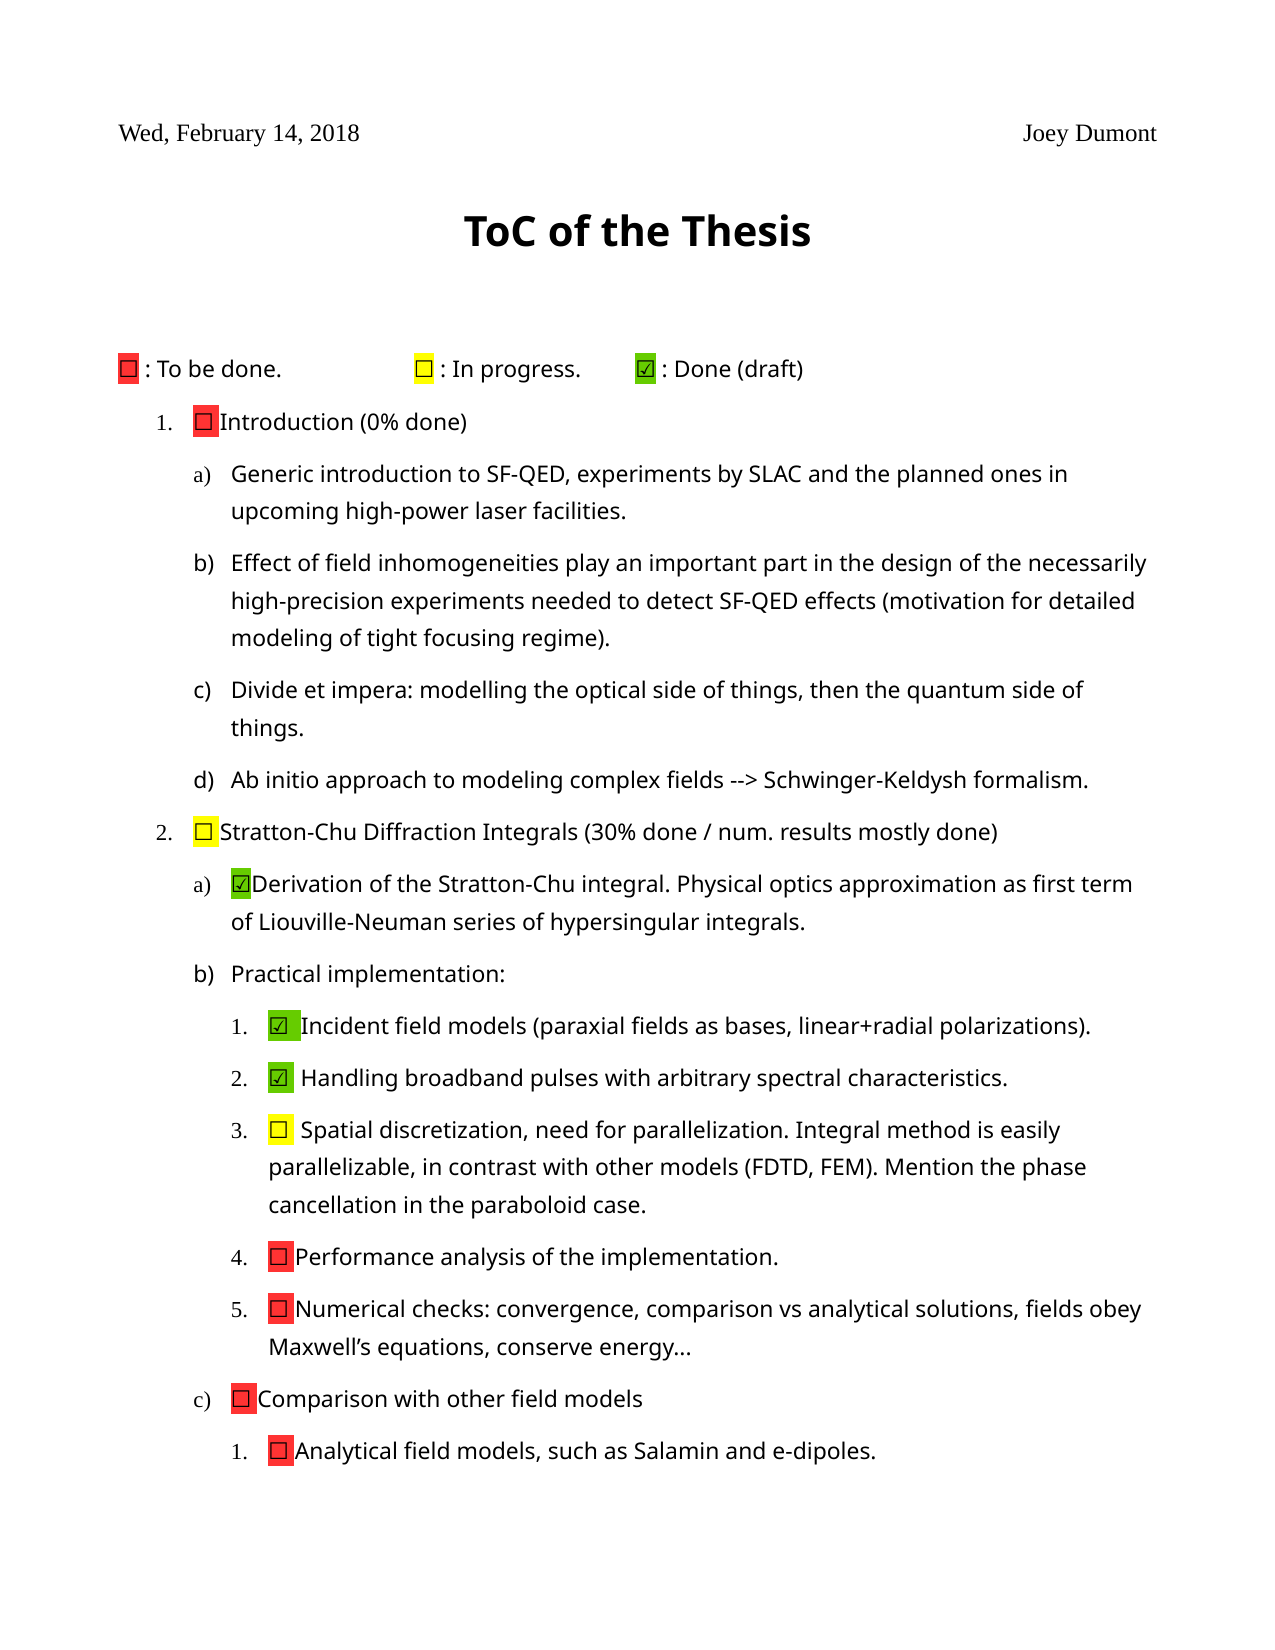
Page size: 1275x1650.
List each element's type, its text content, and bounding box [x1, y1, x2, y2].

list ☐ Stratton-Chu Diffraction Integrals (30% done / num. results mostly done) [156, 816, 1157, 847]
list ☐ Analytical field models, such as Salamin and e-dipoles. [231, 1434, 1157, 1466]
list ☑Derivation of the Stratton-Chu integral. Physical optics approximation as first term of Liouville-Neuman series of hypersingular integrals. [193, 868, 1157, 937]
list Practical implementation: [193, 957, 1157, 989]
title ToC of the Thesis [118, 201, 1157, 258]
text ☐ : To be done. ☐ : In progress. ☑ : Done (draft) [118, 353, 1157, 384]
list ☑ Handling broadband pulses with arbitrary spectral characteristics. [231, 1062, 1157, 1093]
list ☐ Numerical checks: convergence, comparison vs analytical solutions, fields obey Maxwell’s equations, conserve energy... [231, 1293, 1157, 1362]
list Generic introduction to SF-QED, experiments by SLAC and the planned ones in upcoming high-power laser facilities. [193, 457, 1157, 526]
list ☑ Incident field models (paraxial fields as bases, linear+radial polarizations). [231, 1009, 1157, 1041]
list ☐ Performance analysis of the implementation. [231, 1241, 1157, 1272]
list ☐ Introduction (0% done) [156, 405, 1157, 437]
list ☐ Spatial discretization, need for parallelization. Integral method is easily parallelizable, in contrast with other models (FDTD, FEM). Mention the phase cancellation in the paraboloid case. [231, 1114, 1157, 1220]
list Effect of field inhomogeneities play an important part in the design of the necessarily high-precision experiments needed to detect SF-QED effects (motivation for detailed modeling of tight focusing regime). [193, 547, 1157, 653]
list Ab initio approach to modeling complex fields --> Schwinger-Keldysh formalism. [193, 764, 1157, 795]
list Divide et impera: modelling the optical side of things, then the quantum side of things. [193, 674, 1157, 743]
list ☐ Comparison with other field models [193, 1382, 1157, 1414]
